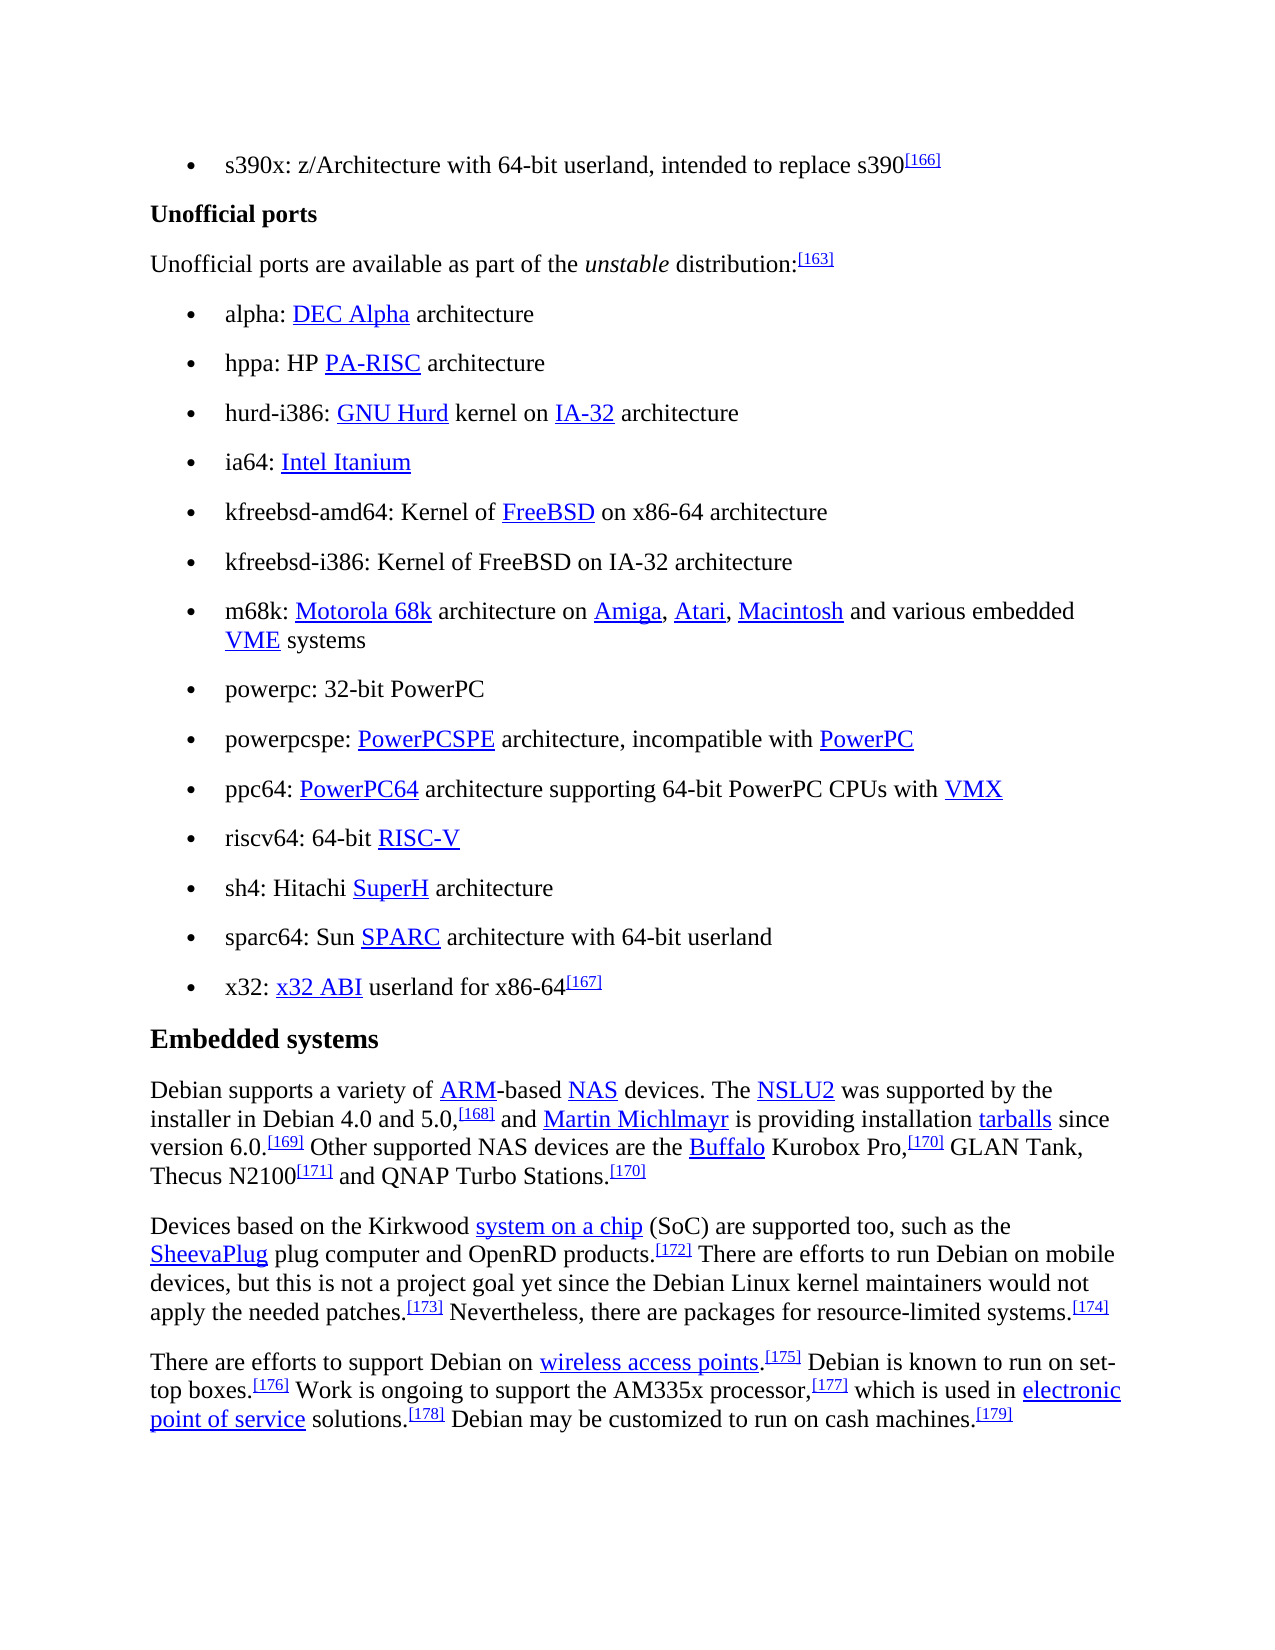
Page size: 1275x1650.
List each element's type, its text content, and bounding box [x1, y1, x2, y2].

list powerpc: 32-bit PowerPC [187, 674, 1125, 703]
text Devices based on the Kirkwood system on a chip (SoC) are supported too, such as the SheevaPlug plug computer and OpenRD products.[172] There are efforts to run Debian on mobile devices, but this is not a project goal yet since the Debian Linux kernel maintainers would not apply the needed patches.[173] Nevertheless, there are packages for resource-limited systems.[174] [150, 1211, 1125, 1326]
list hppa: HP PA-RISC architecture [187, 348, 1125, 377]
text Debian supports a variety of ARM-based NAS devices. The NSLU2 was supported by the installer in Debian 4.0 and 5.0,[168] and Martin Michlmayr is providing installation tarballs since version 6.0.[169] Other supported NAS devices are the Buffalo Kurobox Pro,[170] GLAN Tank, Thecus N2100[171] and QNAP Turbo Stations.[170] [150, 1075, 1125, 1190]
text Embedded systems [150, 1022, 1125, 1054]
list ia64: Intel Itanium [187, 447, 1125, 476]
list ppc64: PowerPC64 architecture supporting 64-bit PowerPC CPUs with VMX [187, 774, 1125, 802]
text Unofficial ports are available as part of the unstable distribution:[163] [150, 249, 1125, 278]
list hurd-i386: GNU Hurd kernel on IA-32 architecture [187, 398, 1125, 427]
list m68k: Motorola 68k architecture on Amiga, Atari, Macintosh and various embedded VME systems [187, 596, 1125, 654]
text Unofficial ports [150, 199, 1125, 228]
text There are efforts to support Debian on wireless access points.[175] Debian is known to run on set-top boxes.[176] Work is ongoing to support the AM335x processor,[177] which is used in electronic point of service solutions.[178] Debian may be customized to run on cash machines.[179] [150, 1347, 1125, 1433]
list x32: x32 ABI userland for x86-64[167] [187, 972, 1125, 1001]
list sh4: Hitachi SuperH architecture [187, 873, 1125, 902]
list riscv64: 64-bit RISC-V [187, 823, 1125, 852]
list alpha: DEC Alpha architecture [187, 299, 1125, 327]
list kfreebsd-i386: Kernel of FreeBSD on IA-32 architecture [187, 547, 1125, 575]
list powerpcspe: PowerPCSPE architecture, incompatible with PowerPC [187, 724, 1125, 753]
list sparc64: Sun SPARC architecture with 64-bit userland [187, 922, 1125, 951]
list s390x: z/Architecture with 64-bit userland, intended to replace s390[166] [187, 150, 1125, 179]
list kfreebsd-amd64: Kernel of FreeBSD on x86-64 architecture [187, 497, 1125, 526]
